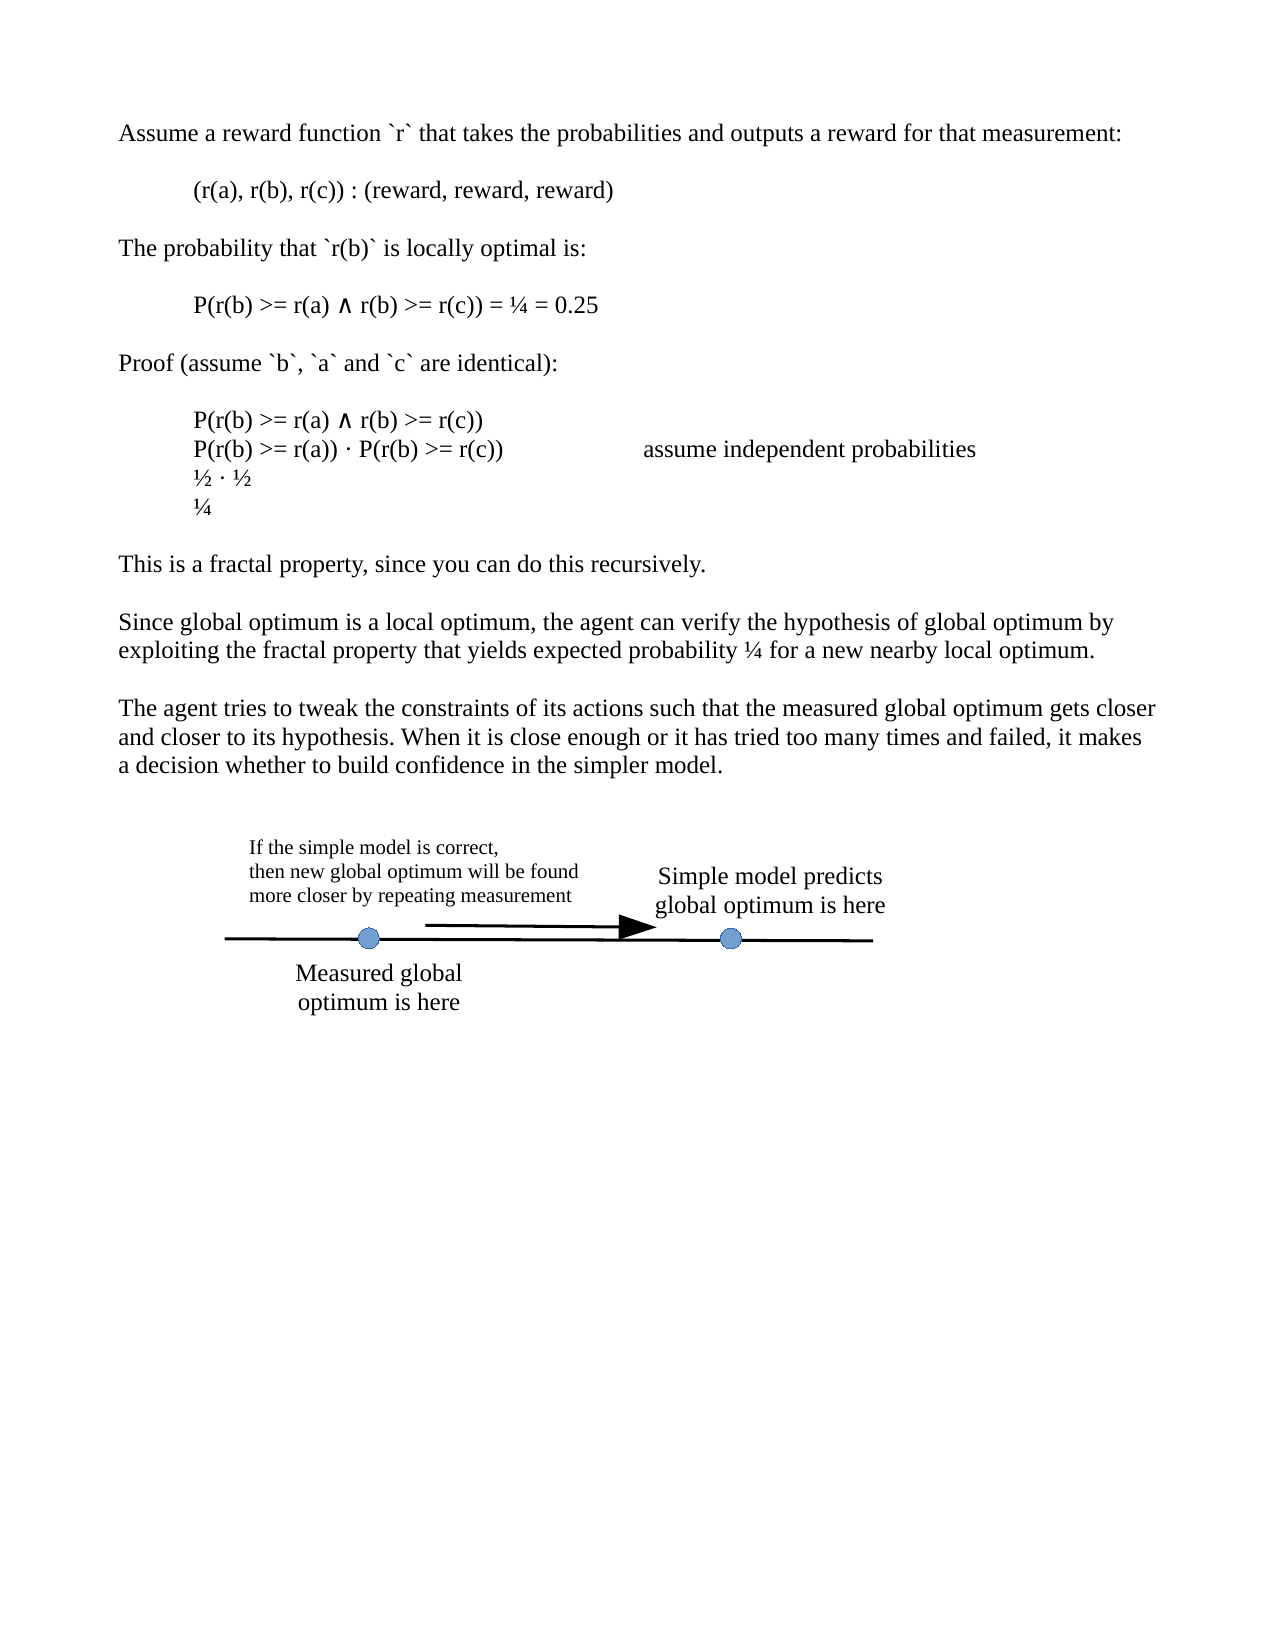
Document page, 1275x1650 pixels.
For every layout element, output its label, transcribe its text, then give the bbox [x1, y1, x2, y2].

text The agent tries to tweak the constraints of its actions such that the measured global optimum gets closer and closer to its hypothesis. When it is close enough or it has tried too many times and failed, it makes a decision whether to build confidence in the simpler model. [118, 693, 1157, 779]
text P(r(b) >= r(a) ∧ r(b) >= r(c)) [118, 406, 1157, 434]
text Assume a reward function `r` that takes the probabilities and outputs a reward for that measurement: [118, 118, 1157, 147]
text Since global optimum is a local optimum, the agent can verify the hypothesis of global optimum by exploiting the fractal property that yields expected probability ¼ for a new nearby local optimum. [118, 607, 1157, 664]
text ¼ [118, 492, 1157, 521]
text Proof (assume `b`, `a` and `c` are identical): [118, 348, 1157, 377]
text P(r(b) >= r(a)) · P(r(b) >= r(c)) assume independent probabilities [118, 434, 1157, 463]
text ½ · ½ [118, 463, 1157, 492]
text P(r(b) >= r(a) ∧ r(b) >= r(c)) = ¼ = 0.25 [118, 291, 1157, 319]
text This is a fractal property, since you can do this recursively. [118, 549, 1157, 578]
text The probability that `r(b)` is locally optimal is: [118, 233, 1157, 262]
text (r(a), r(b), r(c)) : (reward, reward, reward) [118, 176, 1157, 204]
